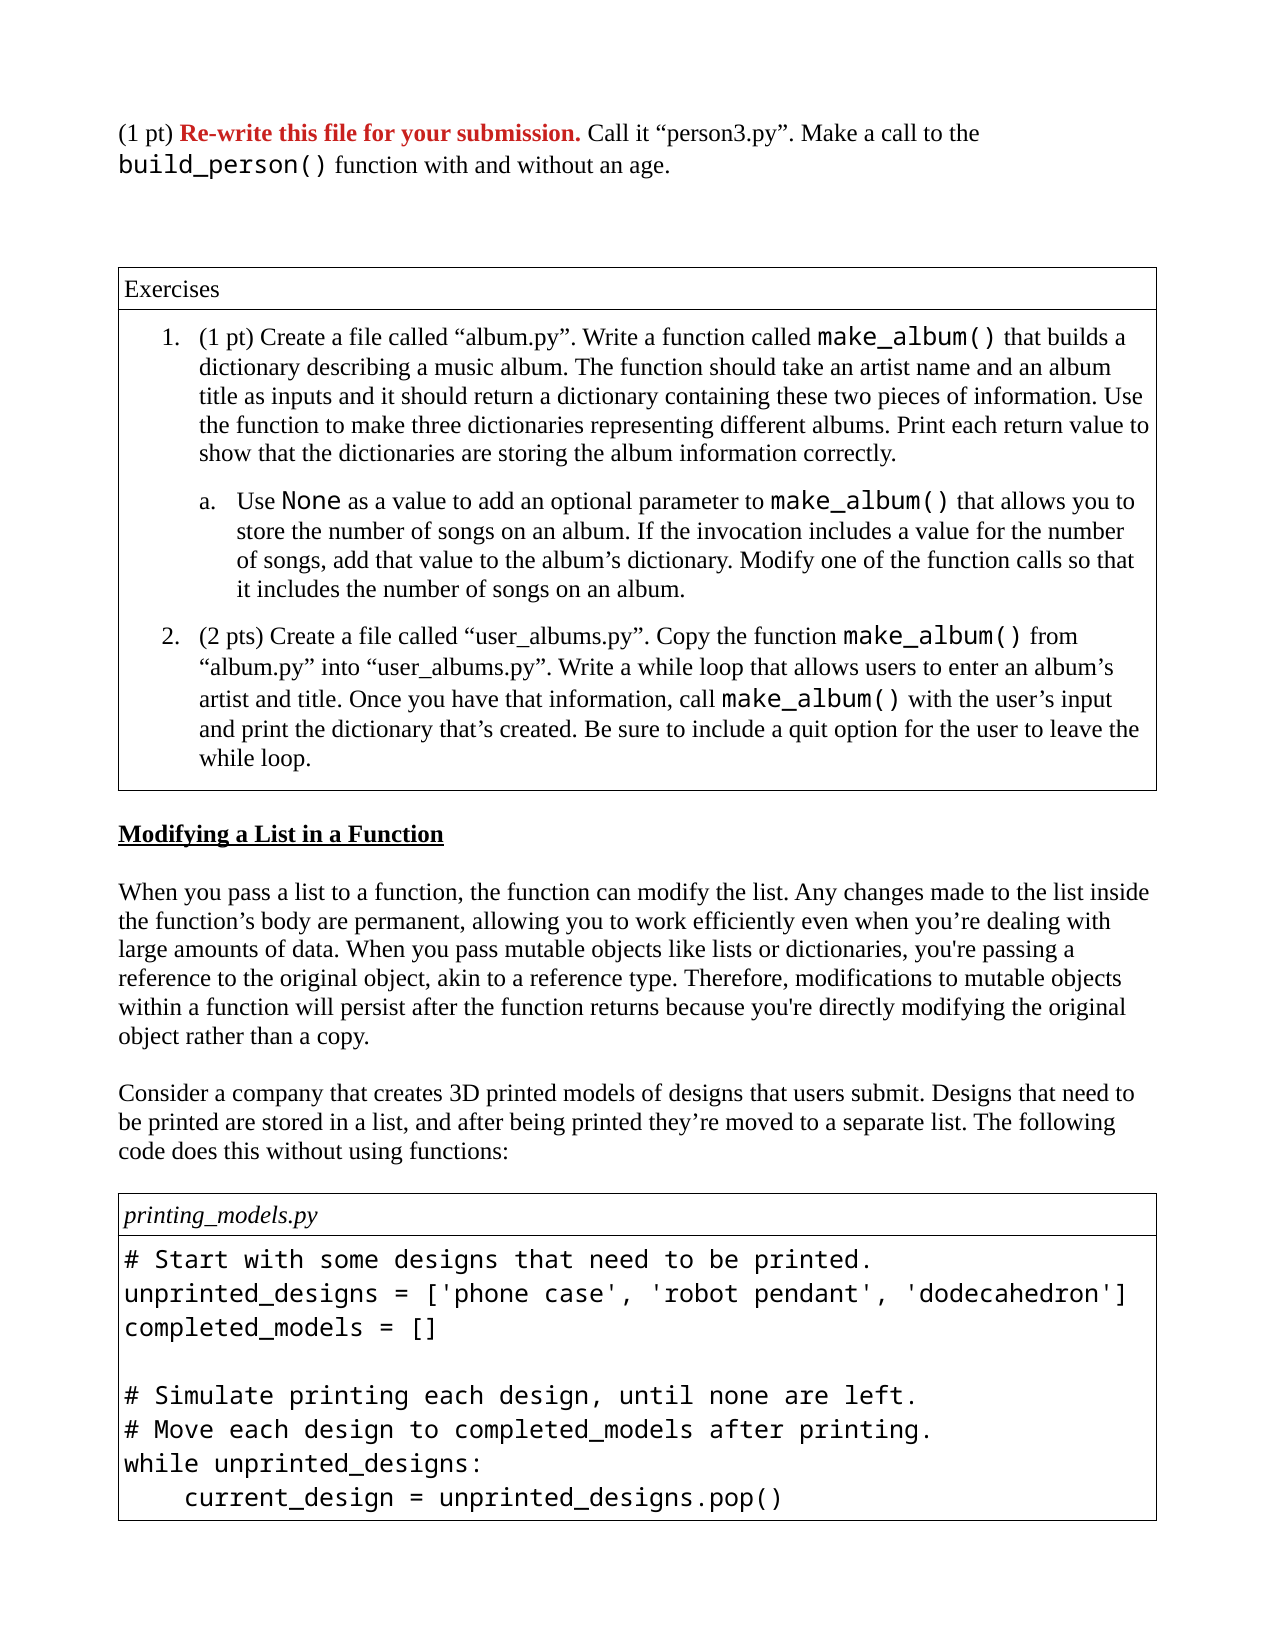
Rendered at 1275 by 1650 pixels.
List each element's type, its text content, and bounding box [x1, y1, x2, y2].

text (1 pt) Re-write this file for your submission. Call it “person3.py”. Make a call to the build_person() function with and without an age. [118, 118, 1157, 181]
text Consider a company that creates 3D printed models of designs that users submit. Designs that need to be printed are stored in a list, and after being printed they’re moved to a separate list. The following code does this without using functions: [118, 1078, 1157, 1164]
table_cell # Start with some designs that need to be printed. unprinted_designs = ['phone case', 'robot pendant', 'dodecahedron'] completed_models = [] # Simulate printing each design, until none are left. # Move each design to completed_models after printing. while unprinted_designs: current_design = unprinted_designs.pop() [119, 1236, 1156, 1519]
text When you pass a list to a function, the function can modify the list. Any changes made to the list inside the function’s body are permanent, allowing you to work efficiently even when you’re dealing with large amounts of data. When you pass mutable objects like lists or dictionaries, you're passing a reference to the original object, akin to a reference type. Therefore, modifications to mutable objects within a function will persist after the function returns because you're directly modifying the original object rather than a copy. [118, 877, 1157, 1049]
table_header printing_models.py [119, 1194, 1156, 1234]
text Modifying a List in a Function [118, 819, 1157, 848]
table_header Exercises [119, 268, 1156, 308]
table_cell (1 pt) Create a file called “album.py”. Write a function called make_album() that builds a dictionary describing a music album. The function should take an artist name and an album title as inputs and it should return a dictionary containing these two pieces of information. Use the function to make three dictionaries representing different albums. Print each return value to show that the dictionaries are storing the album information correctly. Use None as a value to add an optional parameter to make_album() that allows you to store the number of songs on an album. If the invocation includes a value for the number of songs, add that value to the album’s dictionary. Modify one of the function calls so that it includes the number of songs on an album. (2 pts) Create a file called “user_albums.py”. Copy the function make_album() from “album.py” into “user_albums.py”. Write a while loop that allows users to enter an album’s artist and title. Once you have that information, call make_album() with the user’s input and print the dictionary that’s created. Be sure to include a quit option for the user to leave the while loop. [119, 310, 1156, 790]
